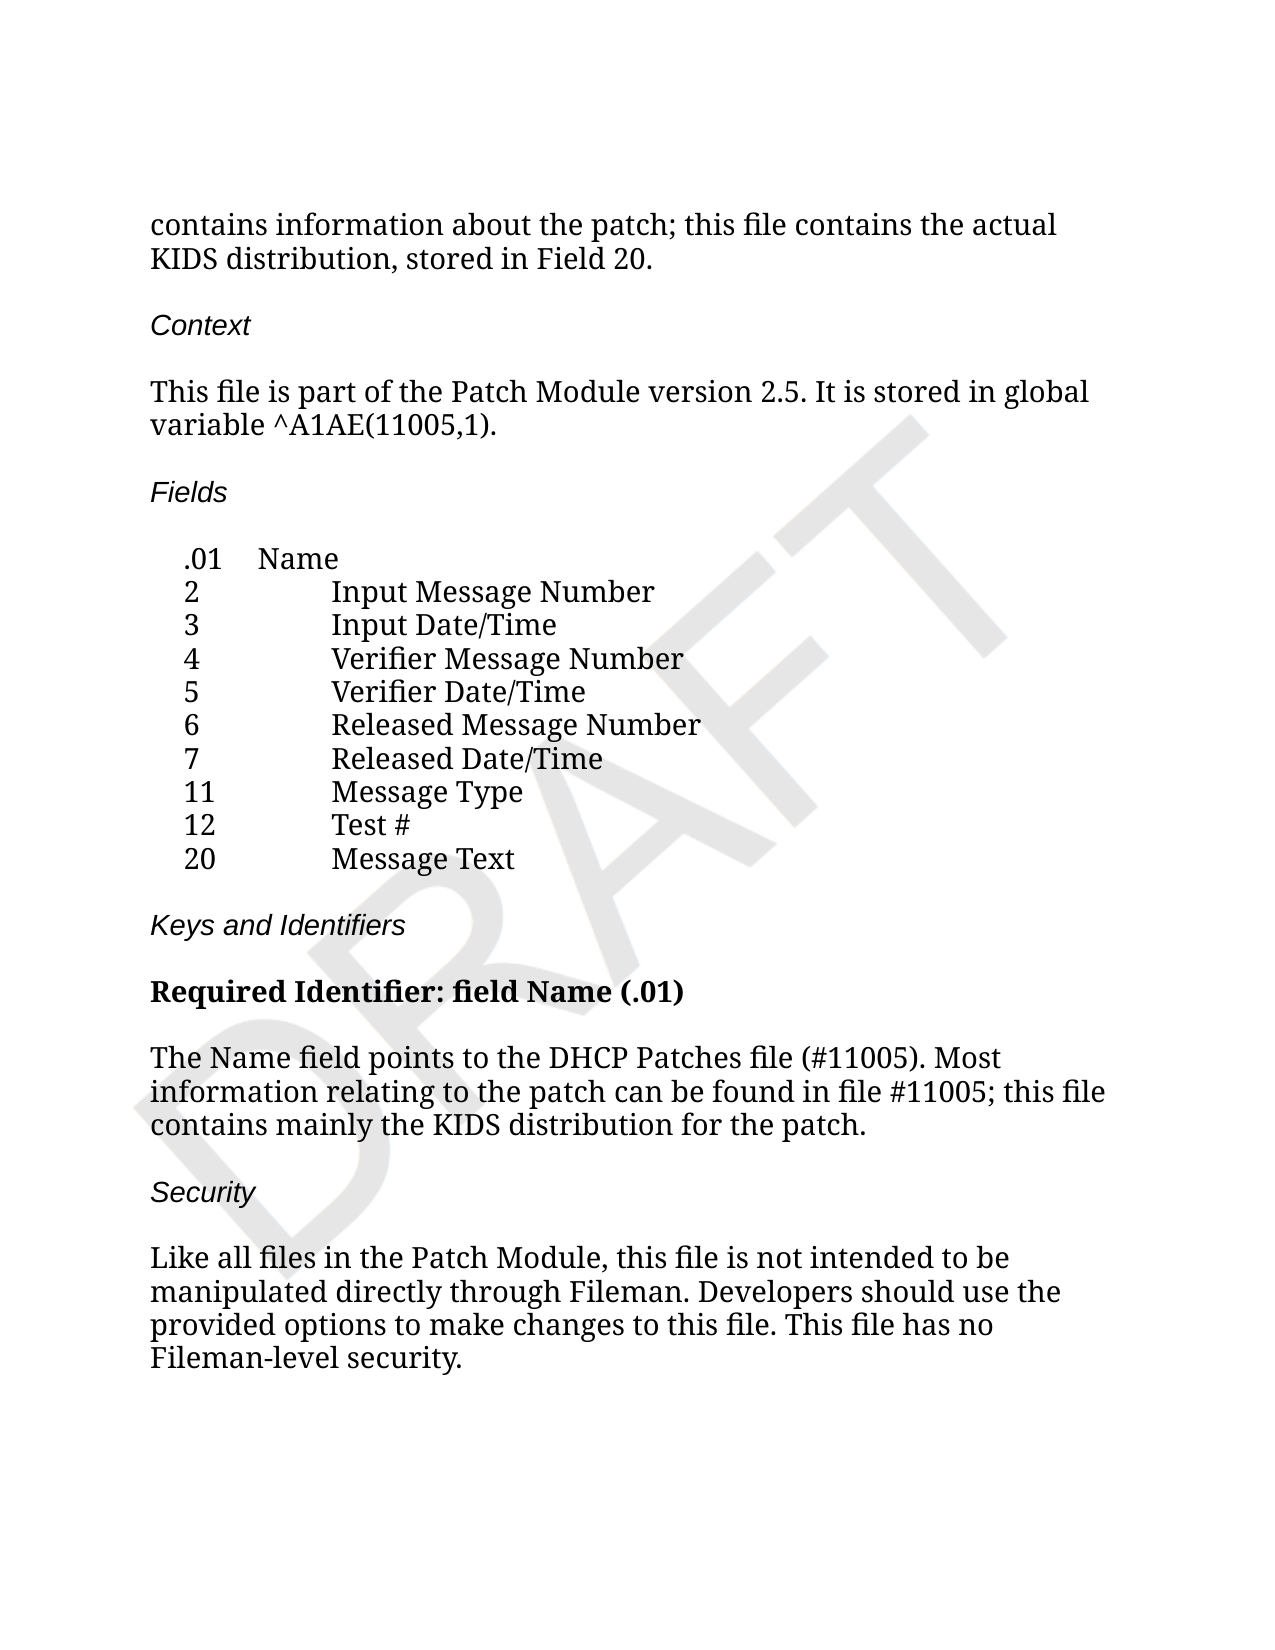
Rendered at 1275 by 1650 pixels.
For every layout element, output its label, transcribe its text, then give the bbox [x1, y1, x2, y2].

text The Name field points to the DHCP Patches file (#11005). Most information relating to the patch can be found in file #11005; this file contains mainly the KIDS distribution for the patch. [150, 1042, 1125, 1142]
text contains information about the patch; this file contains the actual KIDS distribution, stored in Field 20. [150, 209, 1125, 276]
picture [237, 442, 1038, 476]
list 11 Message Type [183, 776, 1125, 809]
picture [237, 509, 1038, 542]
subtitle Required Identifier: field Name (.01) [150, 976, 1125, 1009]
text This file is part of the Patch Module version 2.5. It is stored in global variable ^A1AE(11005,1). [150, 376, 1125, 442]
list 7 Released Date/Time [183, 742, 1125, 776]
subtitle Keys and Identifiers [150, 909, 1125, 942]
list 3 Input Date/Time [183, 609, 1125, 642]
list 20 Message Text [183, 842, 1125, 876]
list 2 Input Message Number [183, 576, 1125, 609]
text Like all files in the Patch Module, this file is not intended to be manipulated directly through Fileman. Developers should use the provided options to make changes to this file. This file has no Fileman-level security. [150, 1242, 1125, 1376]
list 6 Released Message Number [183, 709, 1125, 742]
list 12 Test # [183, 809, 1125, 842]
list .01 Name [183, 542, 1125, 576]
subtitle Fields [150, 476, 1125, 509]
picture [237, 942, 1038, 976]
picture [237, 876, 1038, 909]
picture [237, 1009, 1038, 1042]
subtitle Security [150, 1176, 1125, 1209]
picture [237, 1209, 1038, 1225]
subtitle Context [150, 309, 1125, 342]
list 4 Verifier Message Number [183, 642, 1125, 676]
list 5 Verifier Date/Time [183, 676, 1125, 709]
picture [237, 1142, 1038, 1176]
